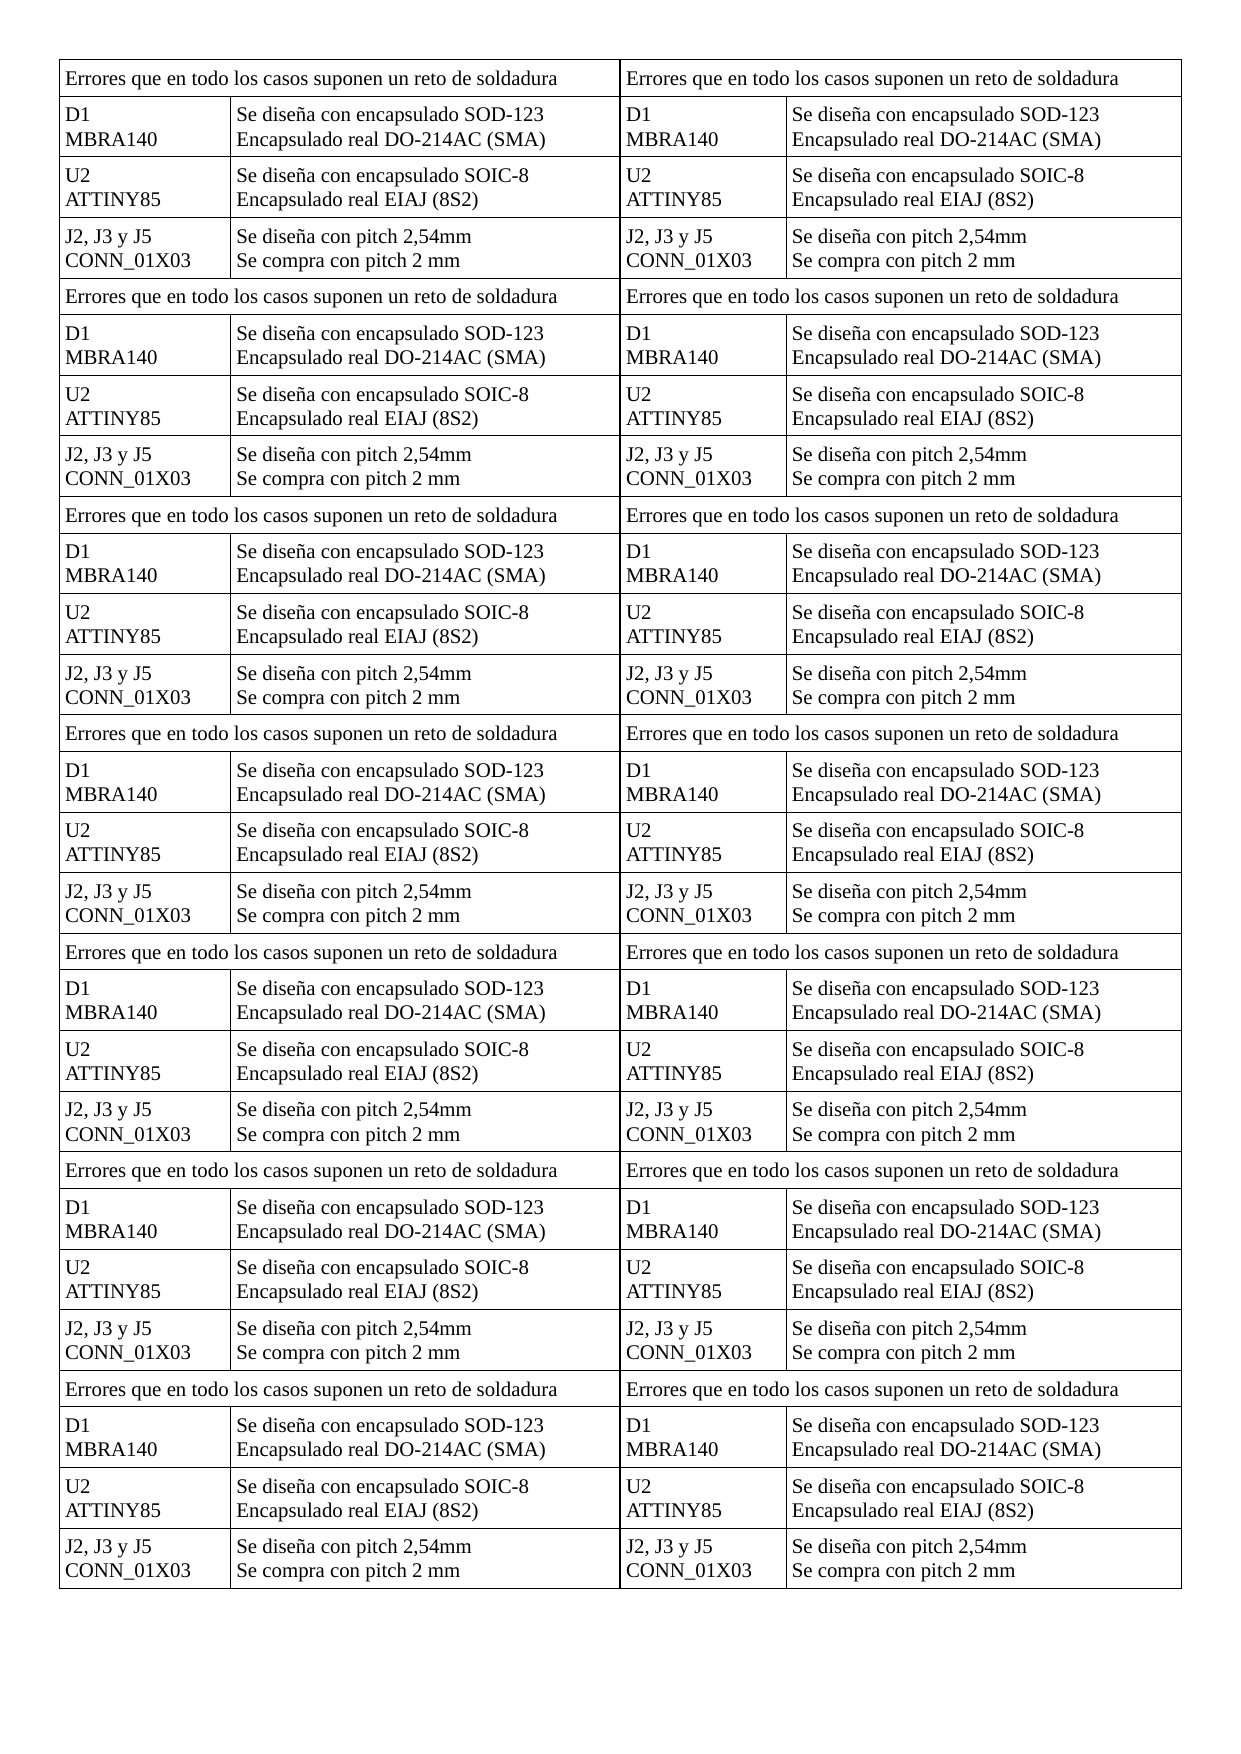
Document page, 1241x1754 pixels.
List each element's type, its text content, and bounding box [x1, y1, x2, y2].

table_cell Errores que en todo los casos suponen un reto de soldadura [621, 934, 1181, 969]
table_cell D1 MBRA140 [60, 97, 230, 156]
table_cell Se diseña con pitch 2,54mm Se compra con pitch 2 mm [231, 218, 619, 277]
table_cell J2, J3 y J5 CONN_01X03 [621, 873, 786, 933]
table_cell Se diseña con pitch 2,54mm Se compra con pitch 2 mm [231, 1310, 619, 1370]
table_cell U2 ATTINY85 [60, 157, 230, 217]
table_cell Se diseña con pitch 2,54mm Se compra con pitch 2 mm [787, 1529, 1181, 1588]
table_cell Se diseña con encapsulado SOIC-8 Encapsulado real EIAJ (8S2) [231, 1250, 619, 1309]
table_cell D1 MBRA140 [621, 752, 786, 812]
table_cell Errores que en todo los casos suponen un reto de soldadura [60, 1152, 619, 1188]
table_cell Se diseña con encapsulado SOD-123 Encapsulado real DO-214AC (SMA) [787, 1189, 1181, 1248]
table_cell J2, J3 y J5 CONN_01X03 [60, 218, 230, 277]
table_cell J2, J3 y J5 CONN_01X03 [621, 655, 786, 714]
table_cell Se diseña con pitch 2,54mm Se compra con pitch 2 mm [787, 218, 1181, 277]
table_cell Se diseña con pitch 2,54mm Se compra con pitch 2 mm [787, 873, 1181, 933]
table_cell J2, J3 y J5 CONN_01X03 [60, 655, 230, 714]
table_cell D1 MBRA140 [60, 1189, 230, 1248]
table_cell D1 MBRA140 [60, 315, 230, 375]
table_cell Se diseña con encapsulado SOD-123 Encapsulado real DO-214AC (SMA) [231, 97, 619, 156]
table_cell U2 ATTINY85 [60, 594, 230, 654]
table_cell Se diseña con encapsulado SOIC-8 Encapsulado real EIAJ (8S2) [787, 1031, 1181, 1091]
table_cell J2, J3 y J5 CONN_01X03 [621, 1310, 786, 1370]
table_cell U2 ATTINY85 [621, 1250, 786, 1309]
table_cell Errores que en todo los casos suponen un reto de soldadura [60, 715, 619, 751]
table_cell Se diseña con encapsulado SOD-123 Encapsulado real DO-214AC (SMA) [787, 752, 1181, 812]
table_cell J2, J3 y J5 CONN_01X03 [60, 873, 230, 933]
table_cell D1 MBRA140 [60, 534, 230, 593]
table_cell Se diseña con encapsulado SOD-123 Encapsulado real DO-214AC (SMA) [787, 315, 1181, 375]
table_cell U2 ATTINY85 [621, 1468, 786, 1527]
table_cell U2 ATTINY85 [60, 1250, 230, 1309]
table_cell J2, J3 y J5 CONN_01X03 [621, 1092, 786, 1151]
table_cell U2 ATTINY85 [60, 1031, 230, 1091]
table_cell Se diseña con encapsulado SOIC-8 Encapsulado real EIAJ (8S2) [231, 376, 619, 435]
table_cell Se diseña con encapsulado SOD-123 Encapsulado real DO-214AC (SMA) [787, 97, 1181, 156]
table_cell Se diseña con encapsulado SOIC-8 Encapsulado real EIAJ (8S2) [787, 813, 1181, 872]
table_cell Errores que en todo los casos suponen un reto de soldadura [60, 497, 619, 532]
table_cell Se diseña con encapsulado SOIC-8 Encapsulado real EIAJ (8S2) [787, 1250, 1181, 1309]
table_cell Se diseña con pitch 2,54mm Se compra con pitch 2 mm [231, 873, 619, 933]
table_cell D1 MBRA140 [621, 534, 786, 593]
table_cell D1 MBRA140 [60, 1407, 230, 1467]
table_cell Se diseña con encapsulado SOIC-8 Encapsulado real EIAJ (8S2) [231, 157, 619, 217]
table_cell J2, J3 y J5 CONN_01X03 [60, 1092, 230, 1151]
table_cell Errores que en todo los casos suponen un reto de soldadura [621, 279, 1181, 314]
table_cell J2, J3 y J5 CONN_01X03 [621, 218, 786, 277]
table_cell Se diseña con encapsulado SOIC-8 Encapsulado real EIAJ (8S2) [787, 157, 1181, 217]
table_cell Se diseña con pitch 2,54mm Se compra con pitch 2 mm [231, 1092, 619, 1151]
table_cell U2 ATTINY85 [621, 594, 786, 654]
table_cell Se diseña con encapsulado SOD-123 Encapsulado real DO-214AC (SMA) [231, 1407, 619, 1467]
table_cell Se diseña con encapsulado SOIC-8 Encapsulado real EIAJ (8S2) [787, 594, 1181, 654]
table_cell Errores que en todo los casos suponen un reto de soldadura [60, 279, 619, 314]
table_cell Se diseña con encapsulado SOD-123 Encapsulado real DO-214AC (SMA) [231, 752, 619, 812]
table_cell U2 ATTINY85 [621, 157, 786, 217]
table_header Errores que en todo los casos suponen un reto de soldadura [621, 60, 1181, 96]
table_cell Errores que en todo los casos suponen un reto de soldadura [621, 715, 1181, 751]
table_cell U2 ATTINY85 [621, 813, 786, 872]
table_cell Se diseña con encapsulado SOIC-8 Encapsulado real EIAJ (8S2) [231, 813, 619, 872]
table_cell U2 ATTINY85 [621, 376, 786, 435]
table_cell Se diseña con encapsulado SOD-123 Encapsulado real DO-214AC (SMA) [231, 534, 619, 593]
table_cell Se diseña con encapsulado SOD-123 Encapsulado real DO-214AC (SMA) [787, 970, 1181, 1030]
table_header Errores que en todo los casos suponen un reto de soldadura [60, 60, 619, 96]
table_cell D1 MBRA140 [60, 970, 230, 1030]
table_cell Errores que en todo los casos suponen un reto de soldadura [621, 1371, 1181, 1406]
table_cell Se diseña con encapsulado SOD-123 Encapsulado real DO-214AC (SMA) [231, 970, 619, 1030]
table_cell Se diseña con encapsulado SOD-123 Encapsulado real DO-214AC (SMA) [231, 315, 619, 375]
table_cell Se diseña con pitch 2,54mm Se compra con pitch 2 mm [787, 1310, 1181, 1370]
table_cell U2 ATTINY85 [60, 1468, 230, 1527]
table_cell Errores que en todo los casos suponen un reto de soldadura [621, 497, 1181, 532]
table_cell J2, J3 y J5 CONN_01X03 [621, 1529, 786, 1588]
table_cell J2, J3 y J5 CONN_01X03 [60, 1310, 230, 1370]
table_cell Se diseña con pitch 2,54mm Se compra con pitch 2 mm [231, 1529, 619, 1588]
table_cell U2 ATTINY85 [60, 376, 230, 435]
table_cell Se diseña con encapsulado SOIC-8 Encapsulado real EIAJ (8S2) [787, 1468, 1181, 1527]
table_cell Errores que en todo los casos suponen un reto de soldadura [621, 1152, 1181, 1188]
table_cell Se diseña con encapsulado SOD-123 Encapsulado real DO-214AC (SMA) [787, 1407, 1181, 1467]
table_cell Se diseña con pitch 2,54mm Se compra con pitch 2 mm [787, 436, 1181, 496]
table_cell D1 MBRA140 [621, 970, 786, 1030]
table_cell J2, J3 y J5 CONN_01X03 [621, 436, 786, 496]
table_cell U2 ATTINY85 [60, 813, 230, 872]
table_cell Se diseña con encapsulado SOIC-8 Encapsulado real EIAJ (8S2) [231, 1468, 619, 1527]
table_cell D1 MBRA140 [621, 1189, 786, 1248]
table_cell J2, J3 y J5 CONN_01X03 [60, 436, 230, 496]
table_cell D1 MBRA140 [60, 752, 230, 812]
table_cell D1 MBRA140 [621, 315, 786, 375]
table_cell Se diseña con pitch 2,54mm Se compra con pitch 2 mm [787, 655, 1181, 714]
table_cell Se diseña con encapsulado SOD-123 Encapsulado real DO-214AC (SMA) [231, 1189, 619, 1248]
table_cell U2 ATTINY85 [621, 1031, 786, 1091]
table_cell D1 MBRA140 [621, 1407, 786, 1467]
table_cell Se diseña con encapsulado SOIC-8 Encapsulado real EIAJ (8S2) [231, 594, 619, 654]
table_cell Se diseña con encapsulado SOD-123 Encapsulado real DO-214AC (SMA) [787, 534, 1181, 593]
table_cell D1 MBRA140 [621, 97, 786, 156]
table_cell Se diseña con pitch 2,54mm Se compra con pitch 2 mm [231, 655, 619, 714]
table_cell Se diseña con pitch 2,54mm Se compra con pitch 2 mm [231, 436, 619, 496]
table_cell Se diseña con pitch 2,54mm Se compra con pitch 2 mm [787, 1092, 1181, 1151]
table_cell J2, J3 y J5 CONN_01X03 [60, 1529, 230, 1588]
table_cell Errores que en todo los casos suponen un reto de soldadura [60, 1371, 619, 1406]
table_cell Errores que en todo los casos suponen un reto de soldadura [60, 934, 619, 969]
table_cell Se diseña con encapsulado SOIC-8 Encapsulado real EIAJ (8S2) [231, 1031, 619, 1091]
table_cell Se diseña con encapsulado SOIC-8 Encapsulado real EIAJ (8S2) [787, 376, 1181, 435]
